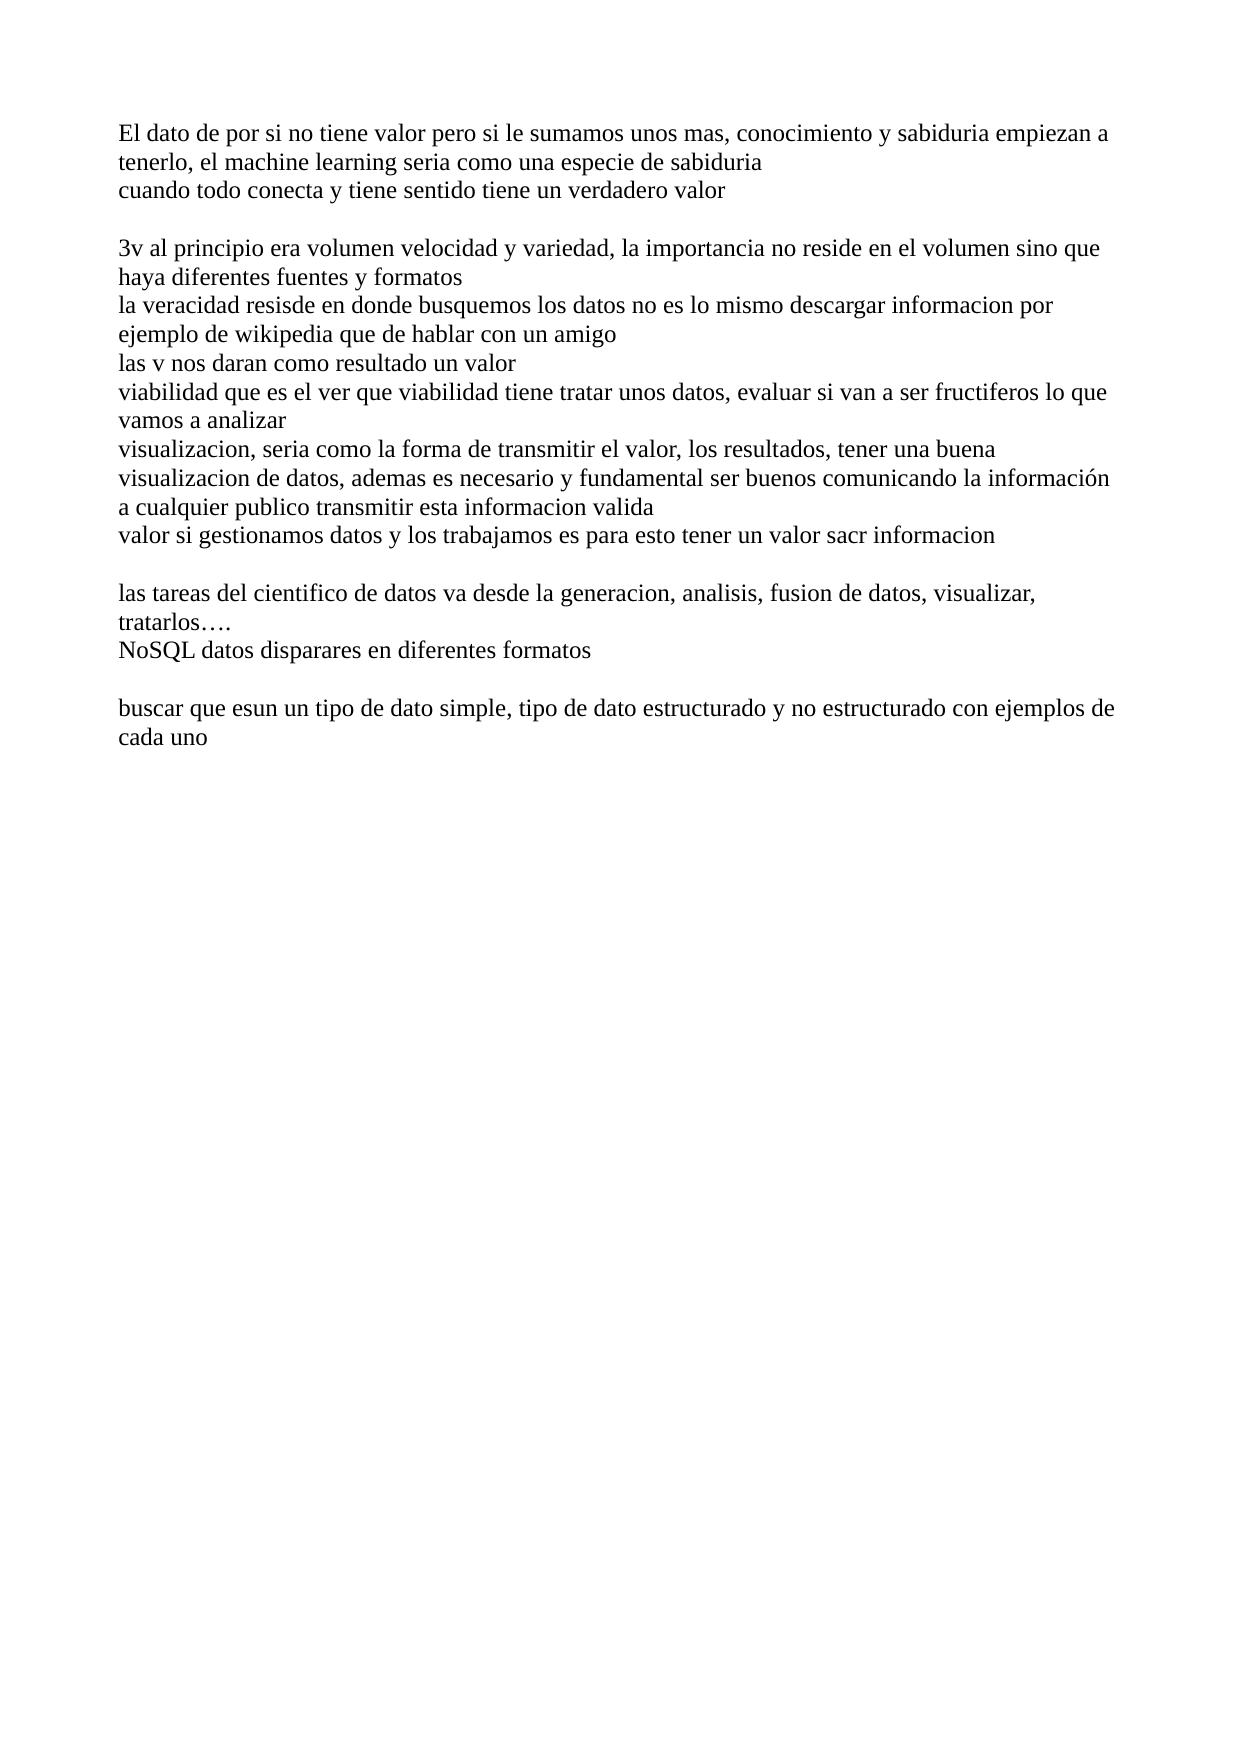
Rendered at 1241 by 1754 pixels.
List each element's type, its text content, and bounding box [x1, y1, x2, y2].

text NoSQL datos disparares en diferentes formatos [118, 636, 1122, 664]
text la veracidad resisde en donde busquemos los datos no es lo mismo descargar informacion por ejemplo de wikipedia que de hablar con un amigo [118, 291, 1122, 348]
text visualizacion, seria como la forma de transmitir el valor, los resultados, tener una buena visualizacion de datos, ademas es necesario y fundamental ser buenos comunicando la información a cualquier publico transmitir esta informacion valida [118, 434, 1122, 521]
text cuando todo conecta y tiene sentido tiene un verdadero valor [118, 176, 1122, 204]
text buscar que esun un tipo de dato simple, tipo de dato estructurado y no estructurado con ejemplos de cada uno [118, 693, 1122, 751]
text El dato de por si no tiene valor pero si le sumamos unos mas, conocimiento y sabiduria empiezan a tenerlo, el machine learning seria como una especie de sabiduria [118, 118, 1122, 176]
text las v nos daran como resultado un valor [118, 348, 1122, 377]
text valor si gestionamos datos y los trabajamos es para esto tener un valor sacr informacion [118, 521, 1122, 549]
text viabilidad que es el ver que viabilidad tiene tratar unos datos, evaluar si van a ser fructiferos lo que vamos a analizar [118, 377, 1122, 434]
text las tareas del cientifico de datos va desde la generacion, analisis, fusion de datos, visualizar, tratarlos…. [118, 578, 1122, 636]
text 3v al principio era volumen velocidad y variedad, la importancia no reside en el volumen sino que haya diferentes fuentes y formatos [118, 233, 1122, 291]
